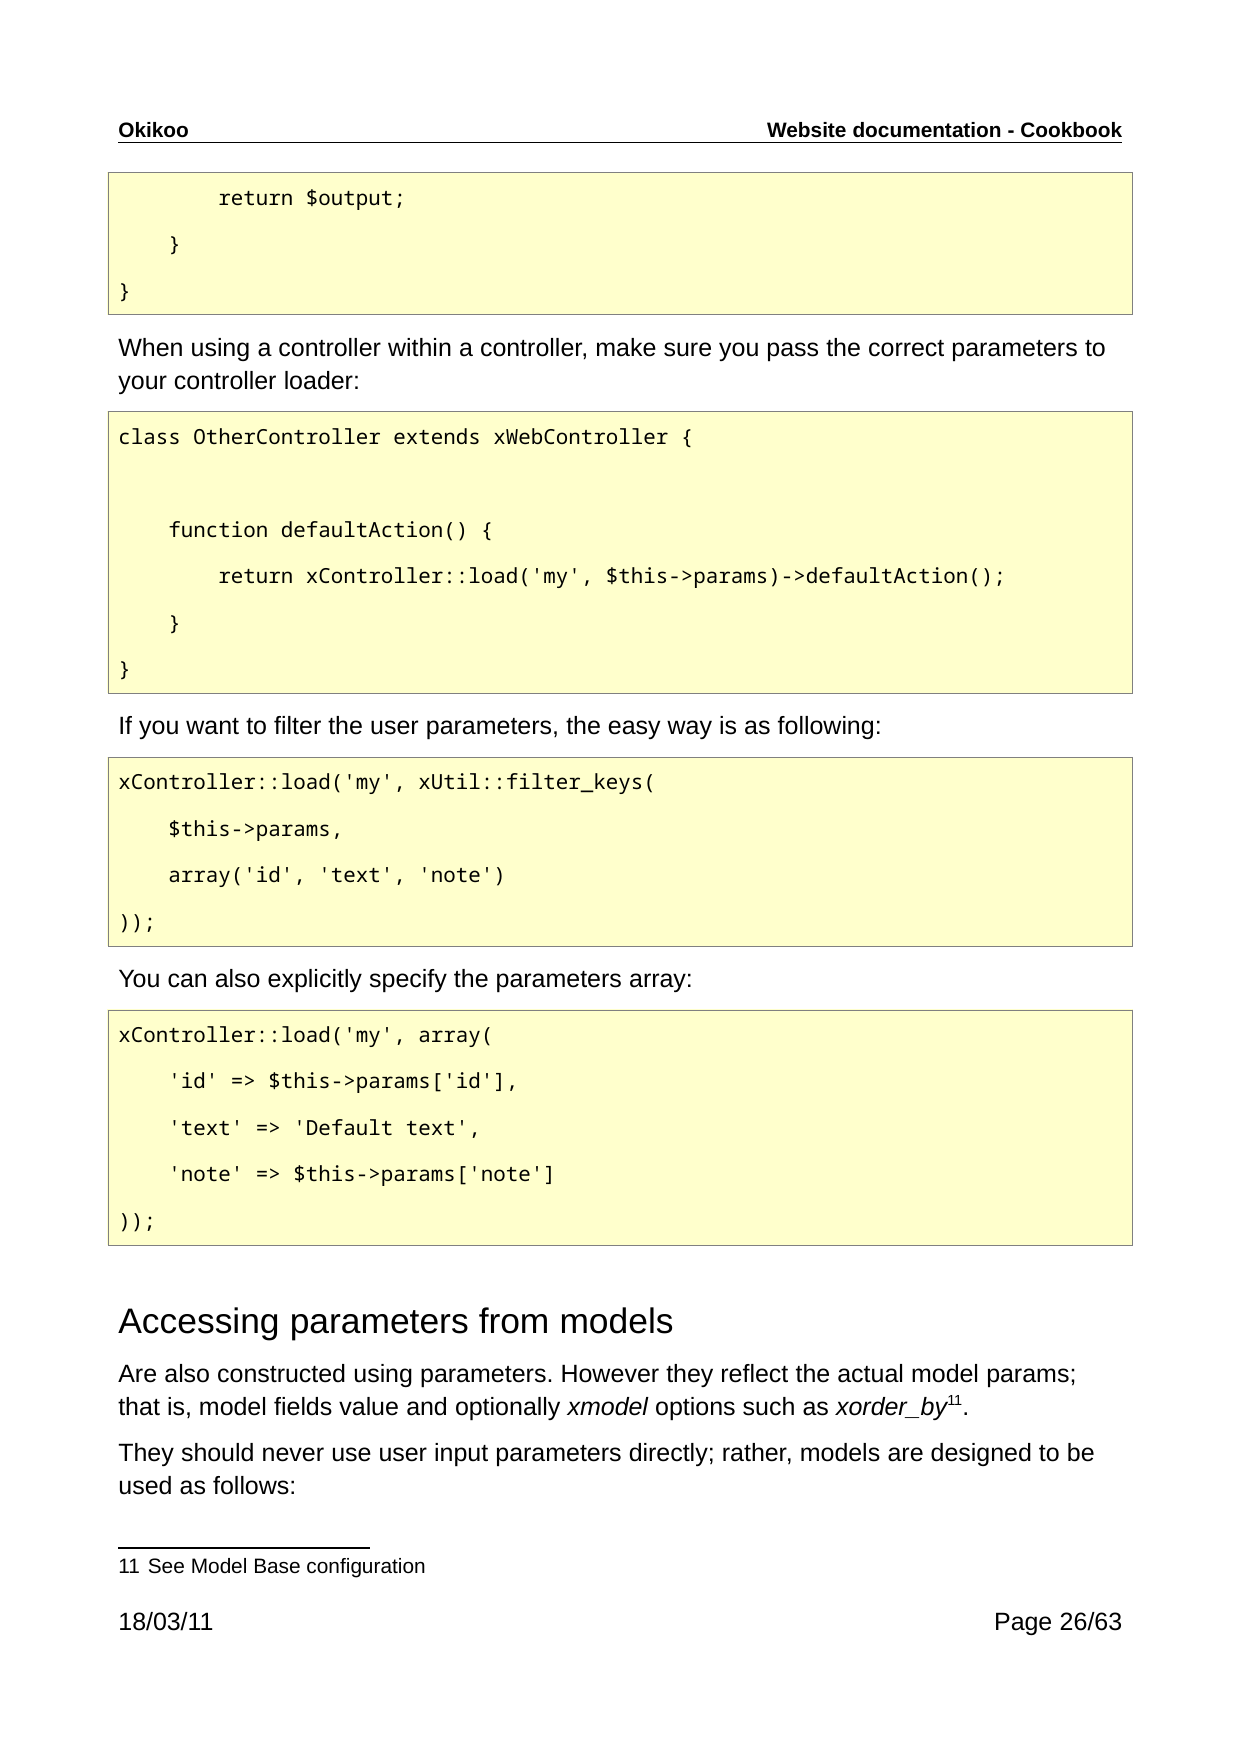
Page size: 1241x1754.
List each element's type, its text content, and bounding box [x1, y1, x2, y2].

text } [109, 219, 1132, 258]
text } [109, 597, 1132, 636]
text $this->params, [109, 803, 1132, 842]
text See Model Base configuration [118, 1554, 1122, 1578]
text 'text' => 'Default text', [109, 1102, 1132, 1141]
text When using a controller within a controller, make sure you pass the correct parameters to your controller loader: [118, 333, 1122, 394]
text xController::load('my', array( [109, 1011, 1132, 1048]
text 'id' => $this->params['id'], [109, 1056, 1132, 1095]
text return xController::load('my', $this->params)->defaultAction(); [109, 551, 1132, 590]
text They should never use user input parameters directly; rather, models are designed to be used as follows: [118, 1438, 1122, 1499]
text You can also explicitly specify the parameters array: [118, 964, 1122, 993]
text 'note' => $this->params['note'] [109, 1149, 1132, 1188]
text } [109, 265, 1132, 314]
text xController::load('my', xUtil::filter_keys( [109, 758, 1132, 796]
text Are also constructed using parameters. However they reflect the actual model params; that is, model fields value and optionally xmodel options such as xorder_by. [118, 1359, 1122, 1421]
text )); [109, 896, 1132, 946]
text return $output; [109, 173, 1132, 211]
text If you want to filter the user parameters, the easy way is as following: [118, 711, 1122, 740]
subtitle Accessing parameters from models [118, 1301, 1122, 1341]
text function defaultAction() { [109, 504, 1132, 543]
text )); [109, 1195, 1132, 1245]
text class OtherController extends xWebController { [109, 412, 1132, 450]
text } [109, 644, 1132, 693]
text array('id', 'text', 'note') [109, 850, 1132, 889]
